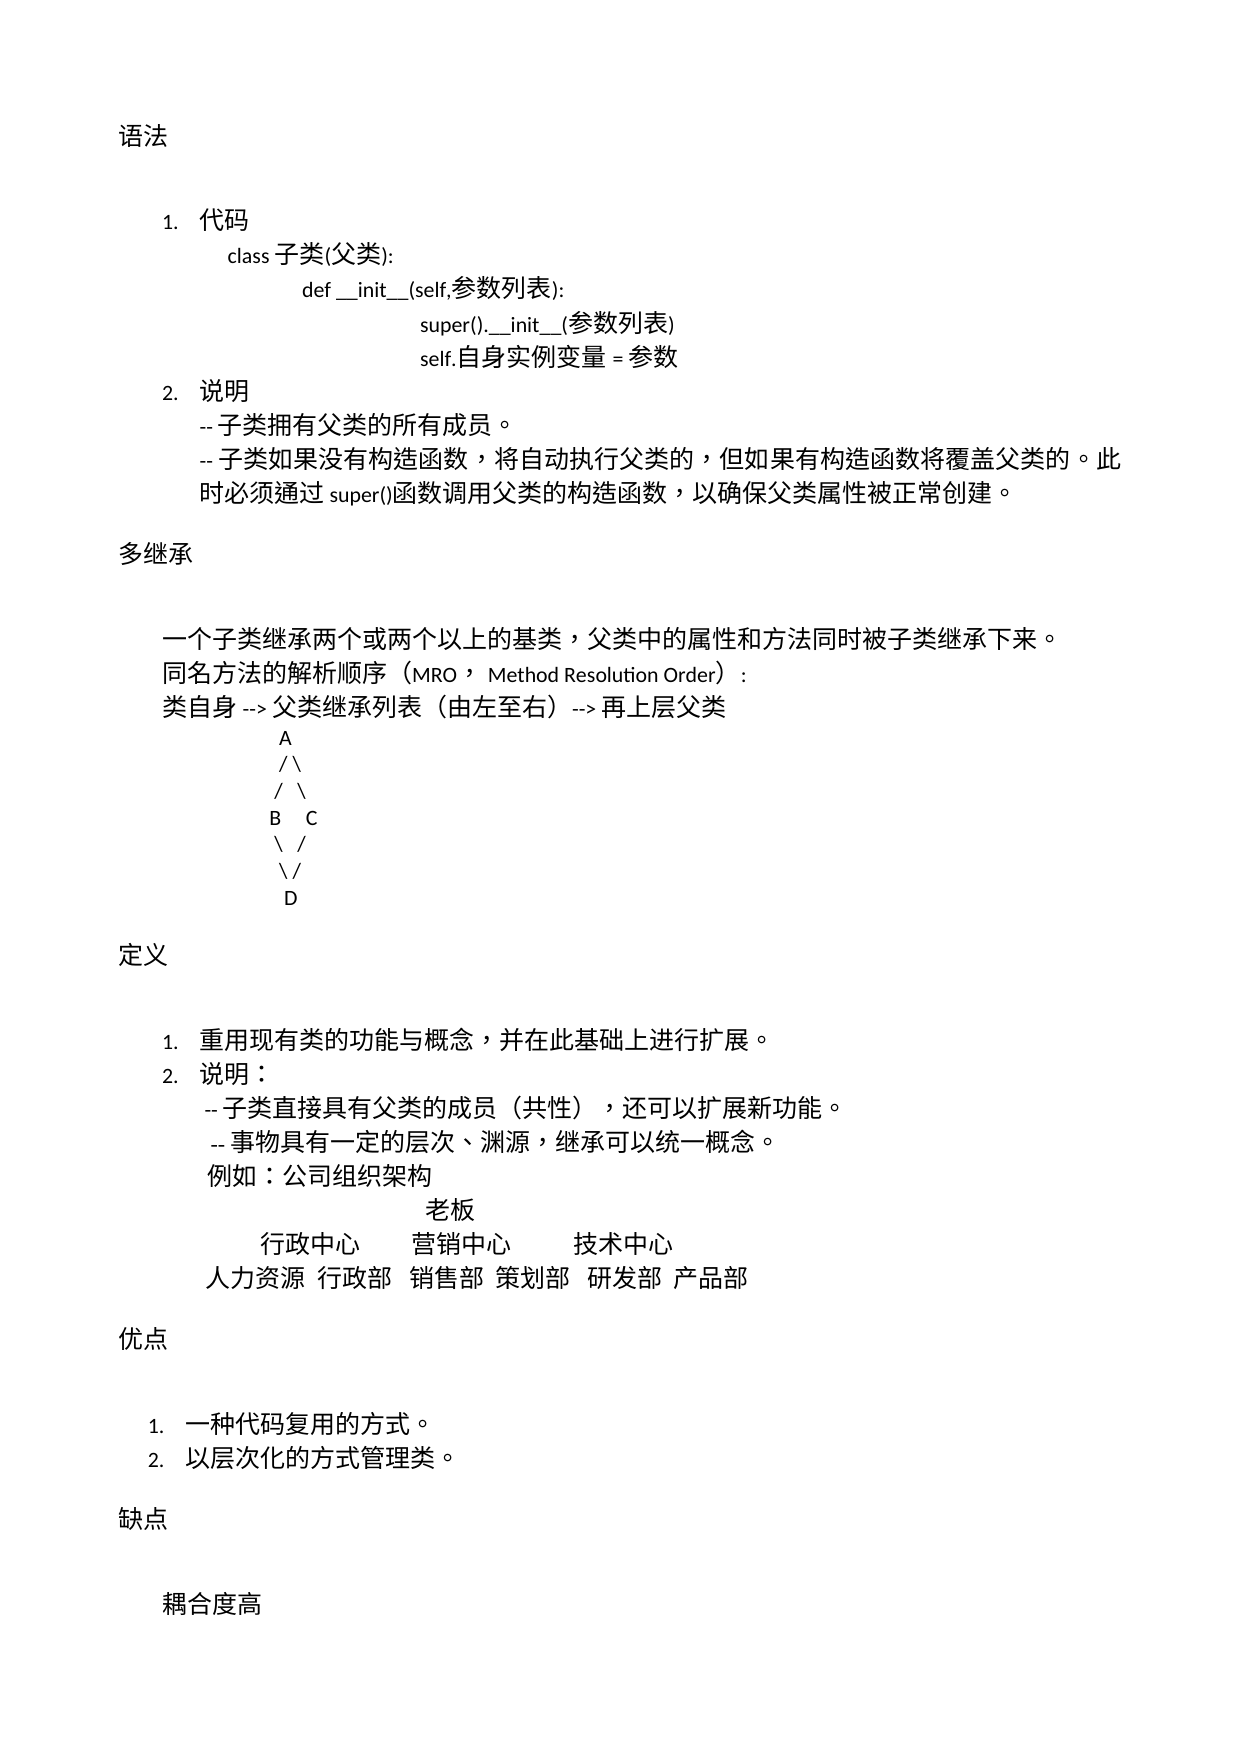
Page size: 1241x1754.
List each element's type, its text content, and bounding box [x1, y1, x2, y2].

text 2. 说明 [162, 373, 1122, 407]
text -- 事物具有一定的层次、渊源，继承可以统一概念。 [199, 1124, 1122, 1159]
text 优点 [118, 1322, 1122, 1356]
text 2. 说明： [162, 1056, 1122, 1091]
text \ / [206, 830, 1122, 857]
text 人力资源 行政部 销售部 策划部 研发部 产品部 [206, 1261, 1122, 1295]
text 定义 [118, 937, 1122, 972]
text 1. 一种代码复用的方式。 [148, 1407, 1122, 1441]
text \ / [206, 857, 1122, 884]
text D [206, 884, 1122, 910]
text 例如：公司组织架构 [185, 1159, 1122, 1193]
text -- 子类拥有父类的所有成员。 [199, 407, 1122, 441]
text -- 子类直接具有父类的成员（共性），还可以扩展新功能。 [199, 1091, 1122, 1124]
text -- 子类如果没有构造函数，将自动执行父类的，但如果有构造函数将覆盖父类的。此时必须通过super()函数调用父类的构造函数，以确保父类属性被正常创建。 [199, 441, 1122, 509]
text 行政中心 营销中心 技术中心 [206, 1227, 1122, 1261]
text super().__init__(参数列表) [184, 305, 1122, 339]
text 2. 以层次化的方式管理类。 [148, 1441, 1122, 1475]
text 1. 代码 [162, 203, 1122, 237]
text 多继承 [118, 537, 1122, 571]
text 耦合度高 [118, 1587, 1122, 1621]
text 一个子类继承两个或两个以上的基类，父类中的属性和方法同时被子类继承下来。 [118, 622, 1122, 656]
text 类自身 --> 父类继承列表（由左至右）--> 再上层父类 [118, 690, 1122, 724]
text B C [206, 804, 1122, 830]
text def __init__(self,参数列表): [184, 271, 1122, 305]
text / \ [206, 777, 1122, 804]
text class 子类(父类): [184, 237, 1122, 271]
text A [206, 724, 1122, 750]
text 语法 [118, 118, 1122, 152]
text self.自身实例变量 = 参数 [184, 339, 1122, 373]
text / \ [206, 750, 1122, 777]
text 老板 [273, 1193, 1122, 1227]
text 同名方法的解析顺序（MRO， Method Resolution Order）: [118, 656, 1122, 690]
text 1. 重用现有类的功能与概念，并在此基础上进行扩展。 [162, 1022, 1122, 1056]
text 缺点 [118, 1502, 1122, 1536]
